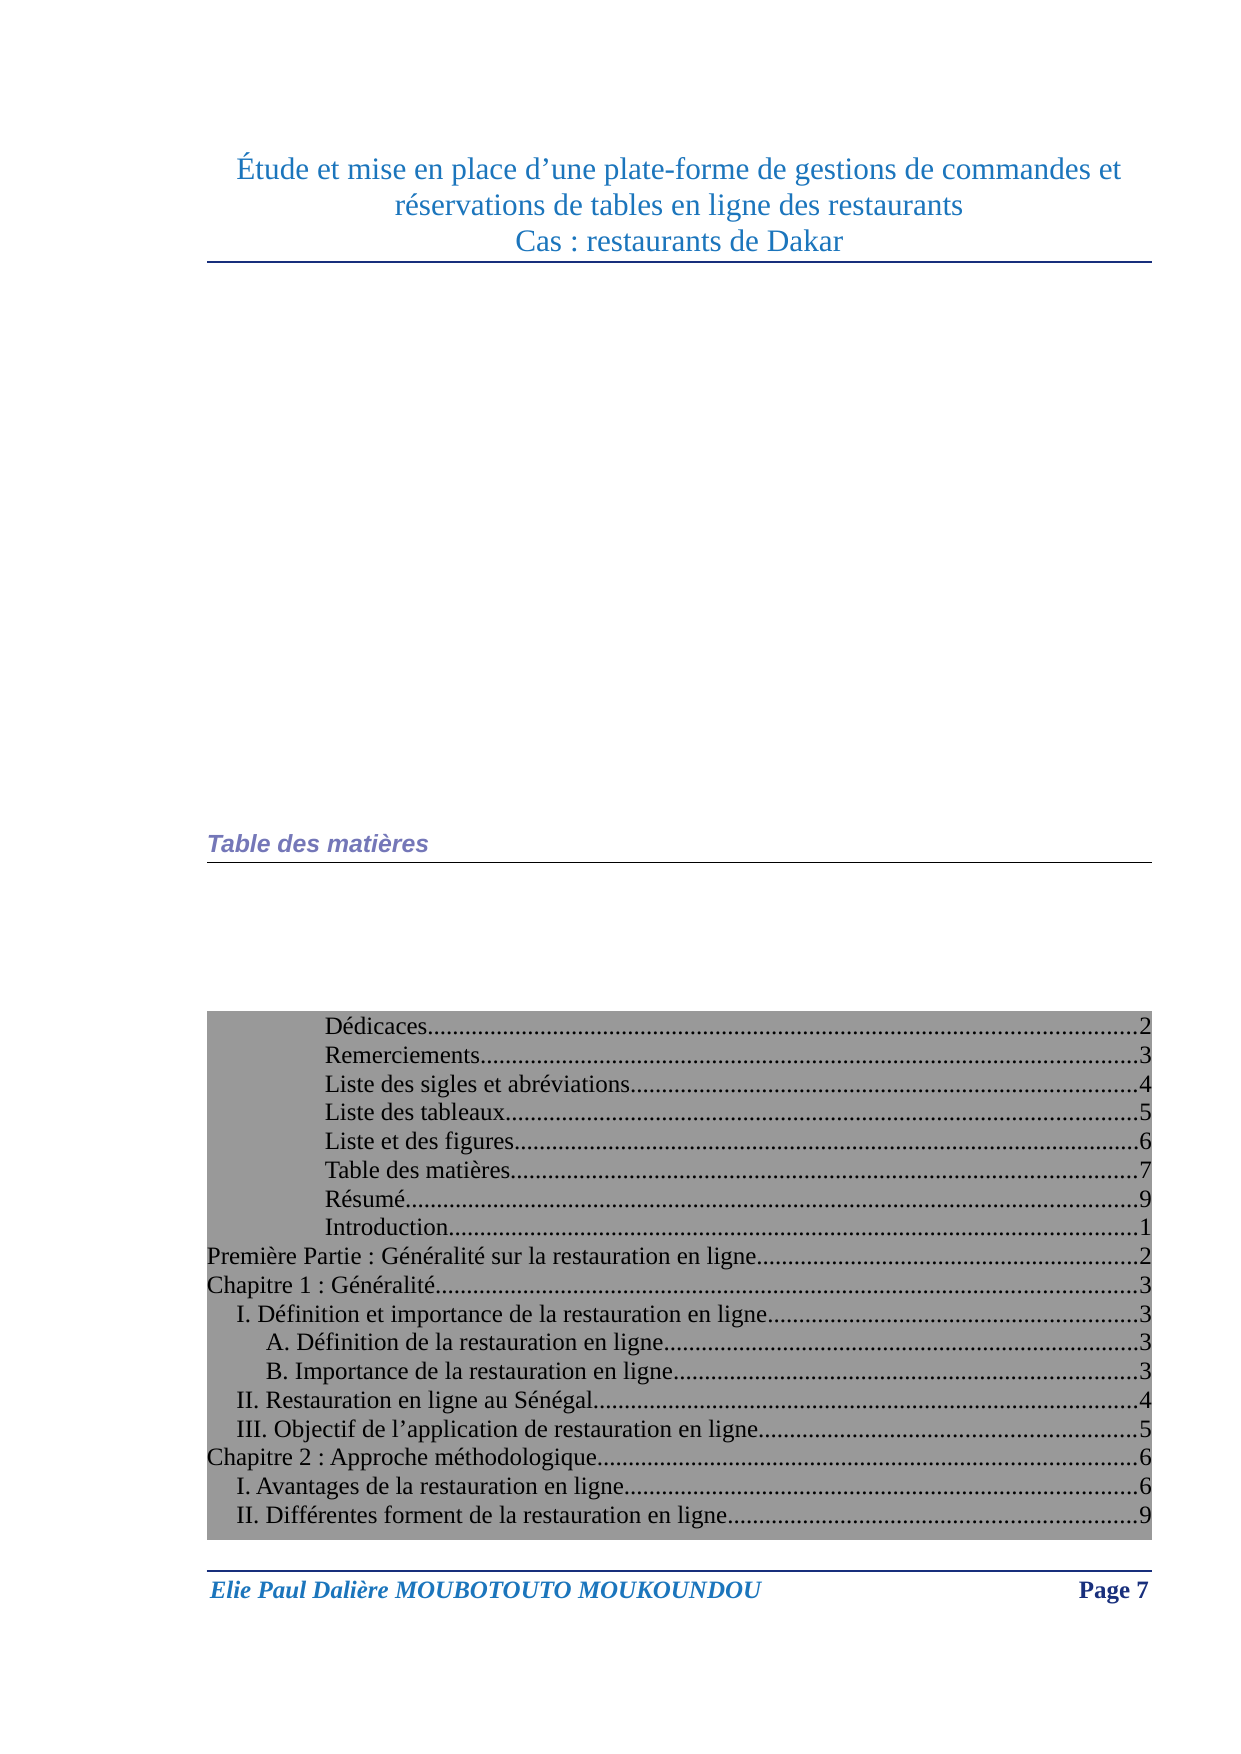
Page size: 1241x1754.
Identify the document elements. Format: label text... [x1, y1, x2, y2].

text Liste et des figures 6 [324, 1126, 1152, 1155]
text B. Importance de la restauration en ligne 3 [266, 1356, 1152, 1385]
text Résumé 9 [324, 1184, 1152, 1212]
text II. Différentes forment de la restauration en ligne 9 [236, 1500, 1152, 1529]
text Liste des sigles et abréviations 4 [324, 1069, 1152, 1097]
text Table des matières 7 [324, 1155, 1152, 1184]
text II. Restauration en ligne au Sénégal 4 [236, 1385, 1152, 1414]
subtitle Table des matières [207, 829, 1152, 862]
text Chapitre 1 : Généralité 3 [207, 1270, 1152, 1299]
text III. Objectif de l’application de restauration en ligne 5 [236, 1414, 1152, 1442]
text Première Partie : Généralité sur la restauration en ligne 2 [207, 1241, 1152, 1270]
text A. Définition de la restauration en ligne 3 [266, 1327, 1152, 1356]
text I. Avantages de la restauration en ligne 6 [236, 1471, 1152, 1500]
text Remerciements 3 [324, 1040, 1152, 1069]
text Chapitre 2 : Approche méthodologique 6 [207, 1442, 1152, 1471]
text Liste des tableaux 5 [324, 1097, 1152, 1126]
text Dédicaces 2 [324, 1011, 1152, 1040]
text I. Définition et importance de la restauration en ligne 3 [236, 1299, 1152, 1327]
text Introduction 1 [324, 1212, 1152, 1241]
